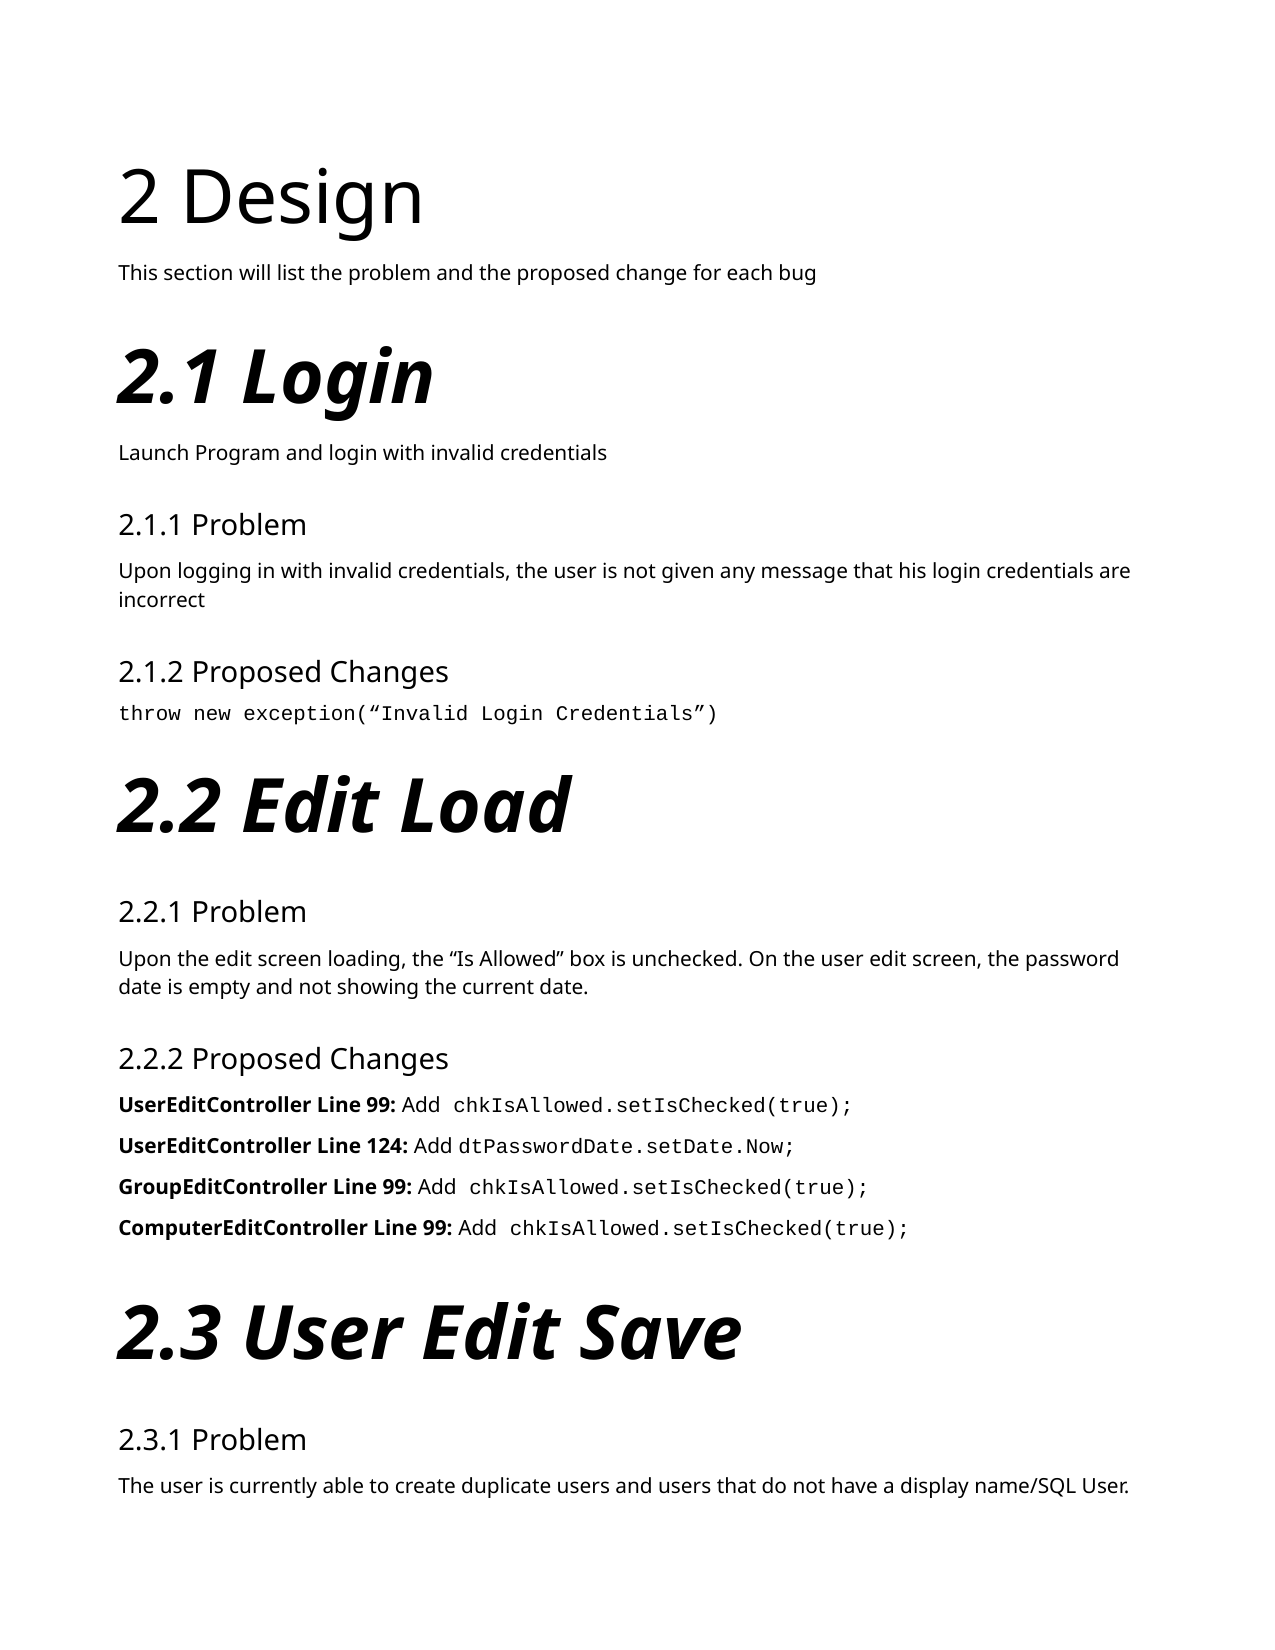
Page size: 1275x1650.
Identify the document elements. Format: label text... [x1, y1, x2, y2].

subtitle 2.1 Login [118, 324, 1157, 426]
text ComputerEditController Line 99: Add chkIsAllowed.setIsChecked(true); [118, 1213, 1157, 1242]
subtitle 2.2 Edit Load [118, 752, 1157, 854]
subtitle 2.1.1 Problem [118, 504, 1157, 544]
text GroupEditController Line 99: Add chkIsAllowed.setIsChecked(true); [118, 1172, 1157, 1201]
text The user is currently able to create duplicate users and users that do not have a display name/SQL User. [118, 1471, 1157, 1500]
text UserEditController Line 124: Add dtPasswordDate.setDate.Now; [118, 1131, 1157, 1160]
subtitle 2.1.2 Proposed Changes [118, 651, 1157, 691]
subtitle 2.3 User Edit Save [118, 1279, 1157, 1382]
subtitle 2.3.1 Problem [118, 1419, 1157, 1459]
subtitle 2.2.1 Problem [118, 891, 1157, 931]
subtitle 2 Design [118, 143, 1157, 245]
text throw new exception(“Invalid Login Credentials”) [118, 703, 1157, 727]
text UserEditController Line 99: Add chkIsAllowed.setIsChecked(true); [118, 1090, 1157, 1119]
text Upon the edit screen loading, the “Is Allowed” box is unchecked. On the user edit screen, the password date is empty and not showing the current date. [118, 944, 1157, 1001]
text This section will list the problem and the proposed change for each bug [118, 258, 1157, 286]
text Upon logging in with invalid credentials, the user is not given any message that his login credentials are incorrect [118, 557, 1157, 613]
text Launch Program and login with invalid credentials [118, 438, 1157, 467]
subtitle 2.2.2 Proposed Changes [118, 1038, 1157, 1078]
